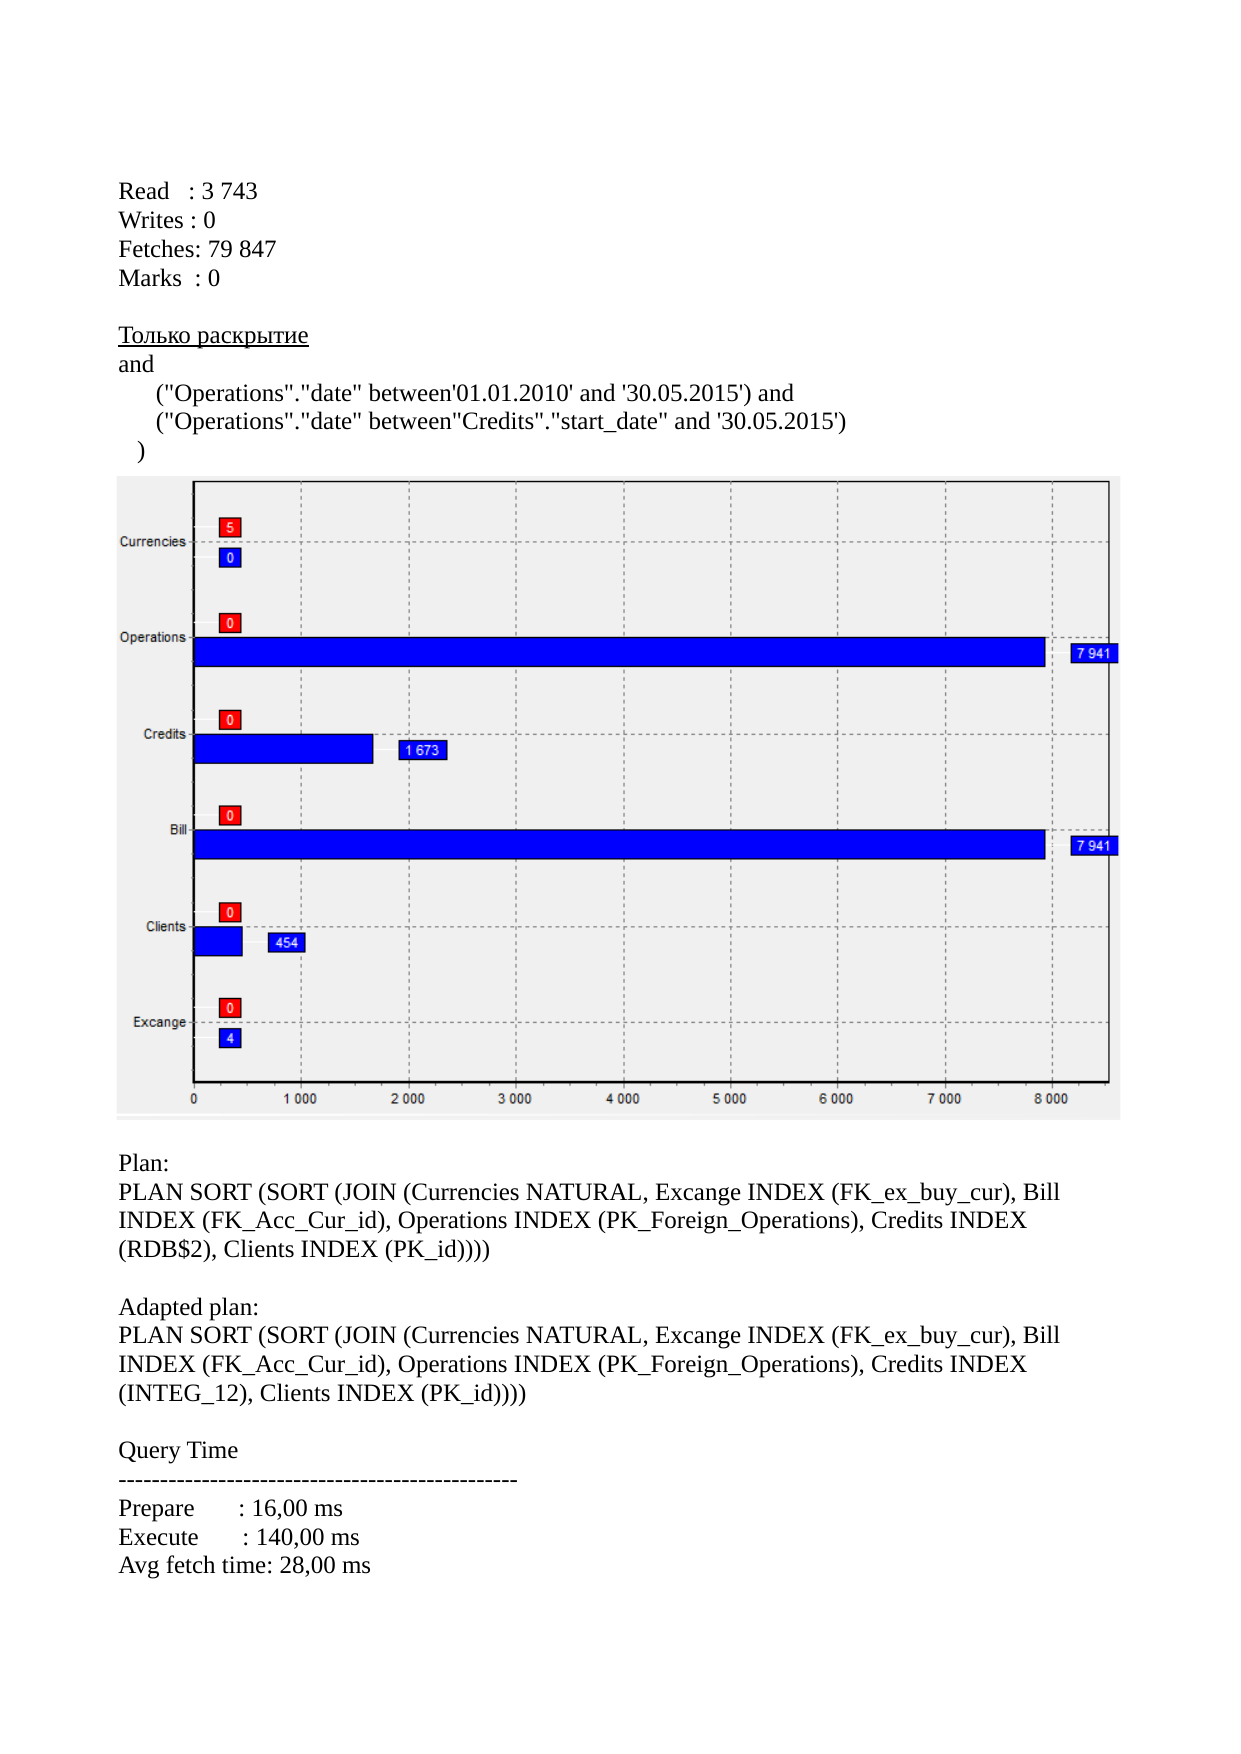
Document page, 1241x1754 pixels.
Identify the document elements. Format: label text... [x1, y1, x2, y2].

text ) [118, 435, 1122, 464]
text PLAN SORT (SORT (JOIN (Currencies NATURAL, Excange INDEX (FK_ex_buy_cur), Bill INDEX (FK_Acc_Cur_id), Operations INDEX (PK_Foreign_Operations), Credits INDEX (INTEG_12), Clients INDEX (PK_id)))) [118, 1321, 1122, 1407]
text ("Operations"."date" between"Credits"."start_date" and '30.05.2015') [118, 406, 1122, 435]
text Fetches: 79 847 [118, 234, 1122, 263]
text ------------------------------------------------ [118, 1464, 1122, 1493]
text Execute : 140,00 ms [118, 1522, 1122, 1551]
text Marks : 0 [118, 263, 1122, 291]
text Read : 3 743 [118, 176, 1122, 205]
text Query Time [118, 1436, 1122, 1464]
text Writes : 0 [118, 205, 1122, 234]
text and [118, 349, 1122, 378]
text Только раскрытие [118, 320, 1122, 349]
text Plan: [118, 1148, 1122, 1177]
text PLAN SORT (SORT (JOIN (Currencies NATURAL, Excange INDEX (FK_ex_buy_cur), Bill INDEX (FK_Acc_Cur_id), Operations INDEX (PK_Foreign_Operations), Credits INDEX (RDB$2), Clients INDEX (PK_id)))) [118, 1177, 1122, 1263]
text Prepare : 16,00 ms [118, 1493, 1122, 1522]
text Adapted plan: [118, 1292, 1122, 1321]
picture [116, 476, 1121, 1120]
text Avg fetch time: 28,00 ms [118, 1551, 1122, 1579]
text ("Operations"."date" between'01.01.2010' and '30.05.2015') and [118, 378, 1122, 406]
